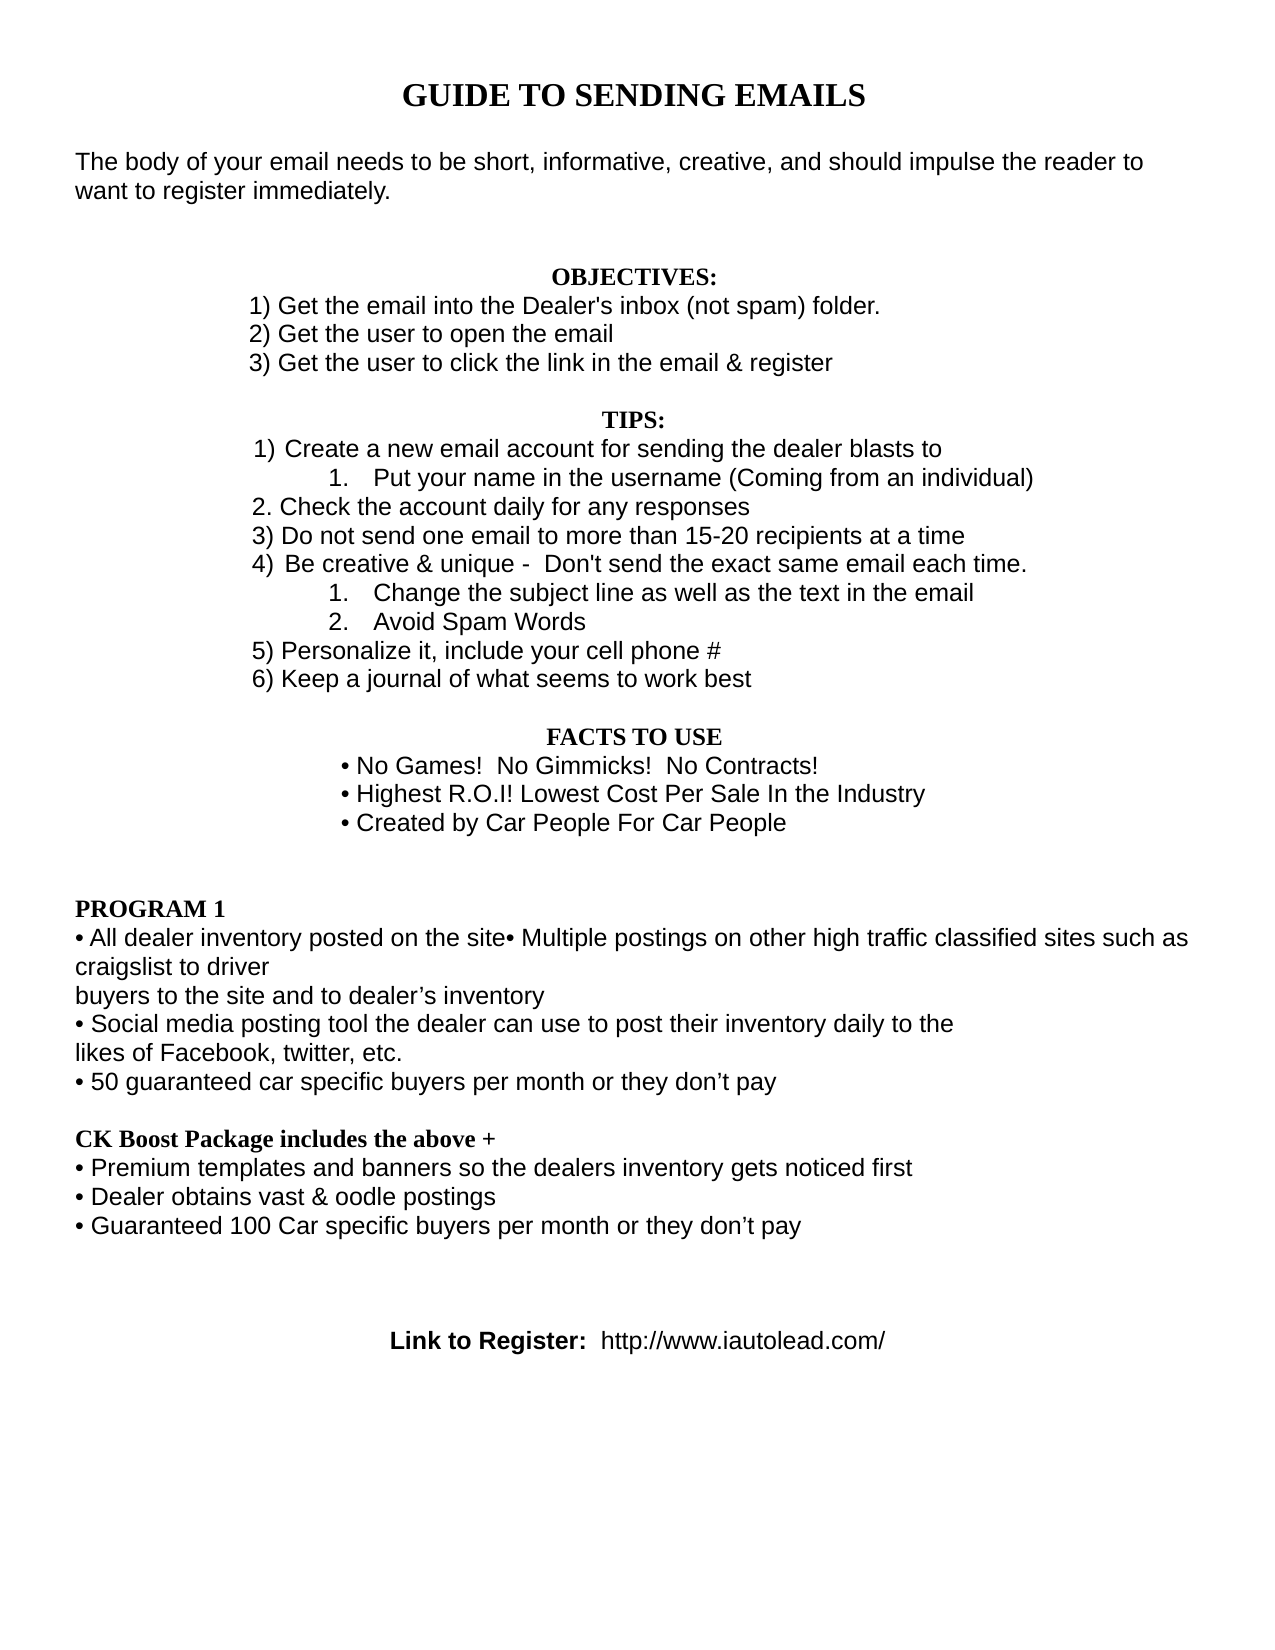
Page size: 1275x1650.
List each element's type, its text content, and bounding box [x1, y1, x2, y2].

text • Highest R.O.I! Lowest Cost Per Sale In the Industry [75, 779, 1200, 808]
text likes of Facebook, twitter, etc. [75, 1038, 1200, 1067]
list Change the subject line as well as the text in the email [152, 578, 1200, 607]
text • Created by Car People For Car People [75, 808, 1200, 837]
text GUIDE TO SENDING EMAILS [75, 75, 1200, 113]
text Link to Register: http://www.iautolead.com/ [75, 1326, 1200, 1354]
text 2) Get the user to open the email [75, 319, 1200, 348]
list Put your name in the username (Coming from an individual) [152, 463, 1200, 492]
text • All dealer inventory posted on the site• Multiple postings on other high traffic classified sites such as craigslist to driver [75, 923, 1200, 981]
text • Guaranteed 100 Car specific buyers per month or they don’t pay [75, 1211, 1200, 1239]
text 1) Get the email into the Dealer's inbox (not spam) folder. [75, 291, 1200, 319]
text 6) Keep a journal of what seems to work best [75, 664, 1200, 693]
text CK Boost Package includes the above + [75, 1124, 1200, 1153]
text • Dealer obtains vast & oodle postings [75, 1182, 1200, 1211]
text • No Games! No Gimmicks! No Contracts! [75, 751, 1200, 779]
text OBJECTIVES: [75, 262, 1200, 291]
text • Premium templates and banners so the dealers inventory gets noticed first [75, 1153, 1200, 1182]
text FACTS TO USE [75, 722, 1200, 751]
text 5) Personalize it, include your cell phone # [75, 636, 1200, 664]
text PROGRAM 1 [75, 894, 1200, 923]
text • 50 guaranteed car specific buyers per month or they don’t pay [75, 1067, 1200, 1096]
text 2. Check the account daily for any responses [75, 492, 1200, 521]
list Be creative & unique - Don't send the exact same email each time. [75, 549, 1200, 578]
text buyers to the site and to dealer’s inventory [75, 981, 1200, 1009]
text The body of your email needs to be short, informative, creative, and should impulse the reader to want to register immediately. [75, 147, 1200, 204]
list Create a new email account for sending the dealer blasts to [75, 434, 1200, 463]
text • Social media posting tool the dealer can use to post their inventory daily to the [75, 1009, 1200, 1038]
text 3) Get the user to click the link in the email & register [75, 348, 1200, 377]
text TIPS: [73, 406, 1200, 434]
text 3) Do not send one email to more than 15-20 recipients at a time [75, 521, 1200, 549]
list Avoid Spam Words [152, 607, 1200, 636]
